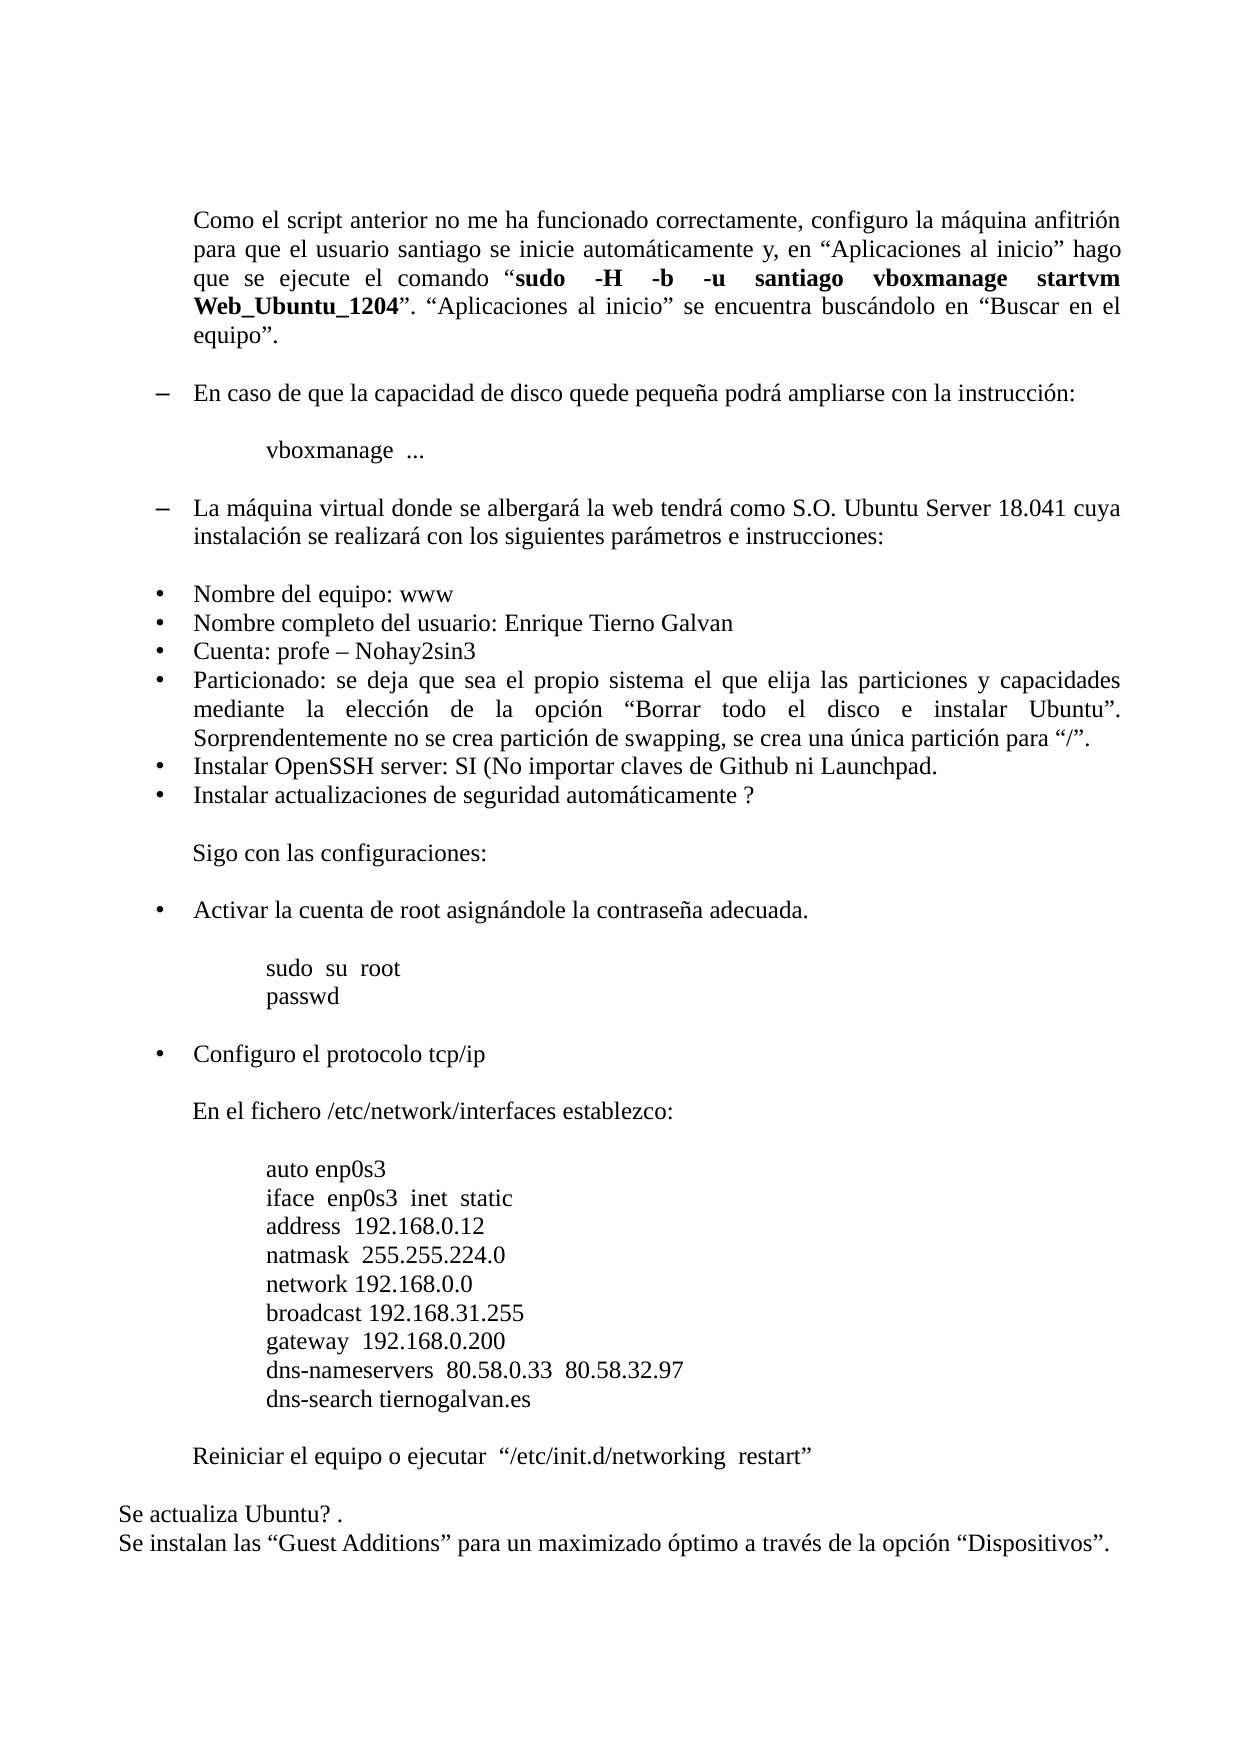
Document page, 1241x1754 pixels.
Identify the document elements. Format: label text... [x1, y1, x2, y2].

list Nombre del equipo: www [156, 579, 1122, 608]
list Nombre completo del usuario: Enrique Tierno Galvan [156, 608, 1122, 636]
list En caso de que la capacidad de disco quede pequeña podrá ampliarse con la instrucción: [156, 378, 1122, 406]
text Sigo con las configuraciones: [118, 838, 1122, 866]
text broadcast 192.168.31.255 [118, 1298, 1122, 1326]
text En el fichero /etc/network/interfaces establezco: [118, 1096, 1122, 1125]
list Instalar OpenSSH server: SI (No importar claves de Github ni Launchpad. [156, 751, 1122, 780]
text dns-search tiernogalvan.es [118, 1384, 1122, 1413]
text auto enp0s3 [118, 1154, 1122, 1183]
text vboxmanage ... [118, 435, 1122, 464]
list Configuro el protocolo tcp/ip [156, 1039, 1122, 1068]
text passwd [118, 981, 1122, 1010]
list Cuenta: profe – Nohay2sin3 [156, 636, 1122, 665]
list Particionado: se deja que sea el propio sistema el que elija las particiones y capacidades mediante la elección de la opción “Borrar todo el disco e instalar Ubuntu”. Sorprendentemente no se crea partición de swapping, se crea una única partición para “/”. [156, 665, 1122, 751]
text dns-nameservers 80.58.0.33 80.58.32.97 [118, 1355, 1122, 1384]
text iface enp0s3 inet static [118, 1183, 1122, 1211]
text gateway 192.168.0.200 [118, 1326, 1122, 1355]
text Reiniciar el equipo o ejecutar “/etc/init.d/networking restart” [118, 1441, 1122, 1470]
list Instalar actualizaciones de seguridad automáticamente ? [156, 780, 1122, 809]
list Como el script anterior no me ha funcionado correctamente, configuro la máquina anfitrión para que el usuario santiago se inicie automáticamente y, en “Aplicaciones al inicio” hago que se ejecute el comando “sudo -H -b -u santiago vboxmanage startvm Web_Ubuntu_1204”. “Aplicaciones al inicio” se encuentra buscándolo en “Buscar en el equipo”. [156, 205, 1122, 349]
list La máquina virtual donde se albergará la web tendrá como S.O. Ubuntu Server 18.041 cuya instalación se realizará con los siguientes parámetros e instrucciones: [156, 493, 1122, 550]
text address 192.168.0.12 [118, 1211, 1122, 1240]
text sudo su root [118, 953, 1122, 981]
text natmask 255.255.224.0 [118, 1240, 1122, 1269]
list Activar la cuenta de root asignándole la contraseña adecuada. [156, 895, 1122, 924]
text Se instalan las “Guest Additions” para un maximizado óptimo a través de la opción “Dispositivos”. [118, 1528, 1122, 1556]
text network 192.168.0.0 [118, 1269, 1122, 1298]
text Se actualiza Ubuntu? . [118, 1499, 1122, 1528]
